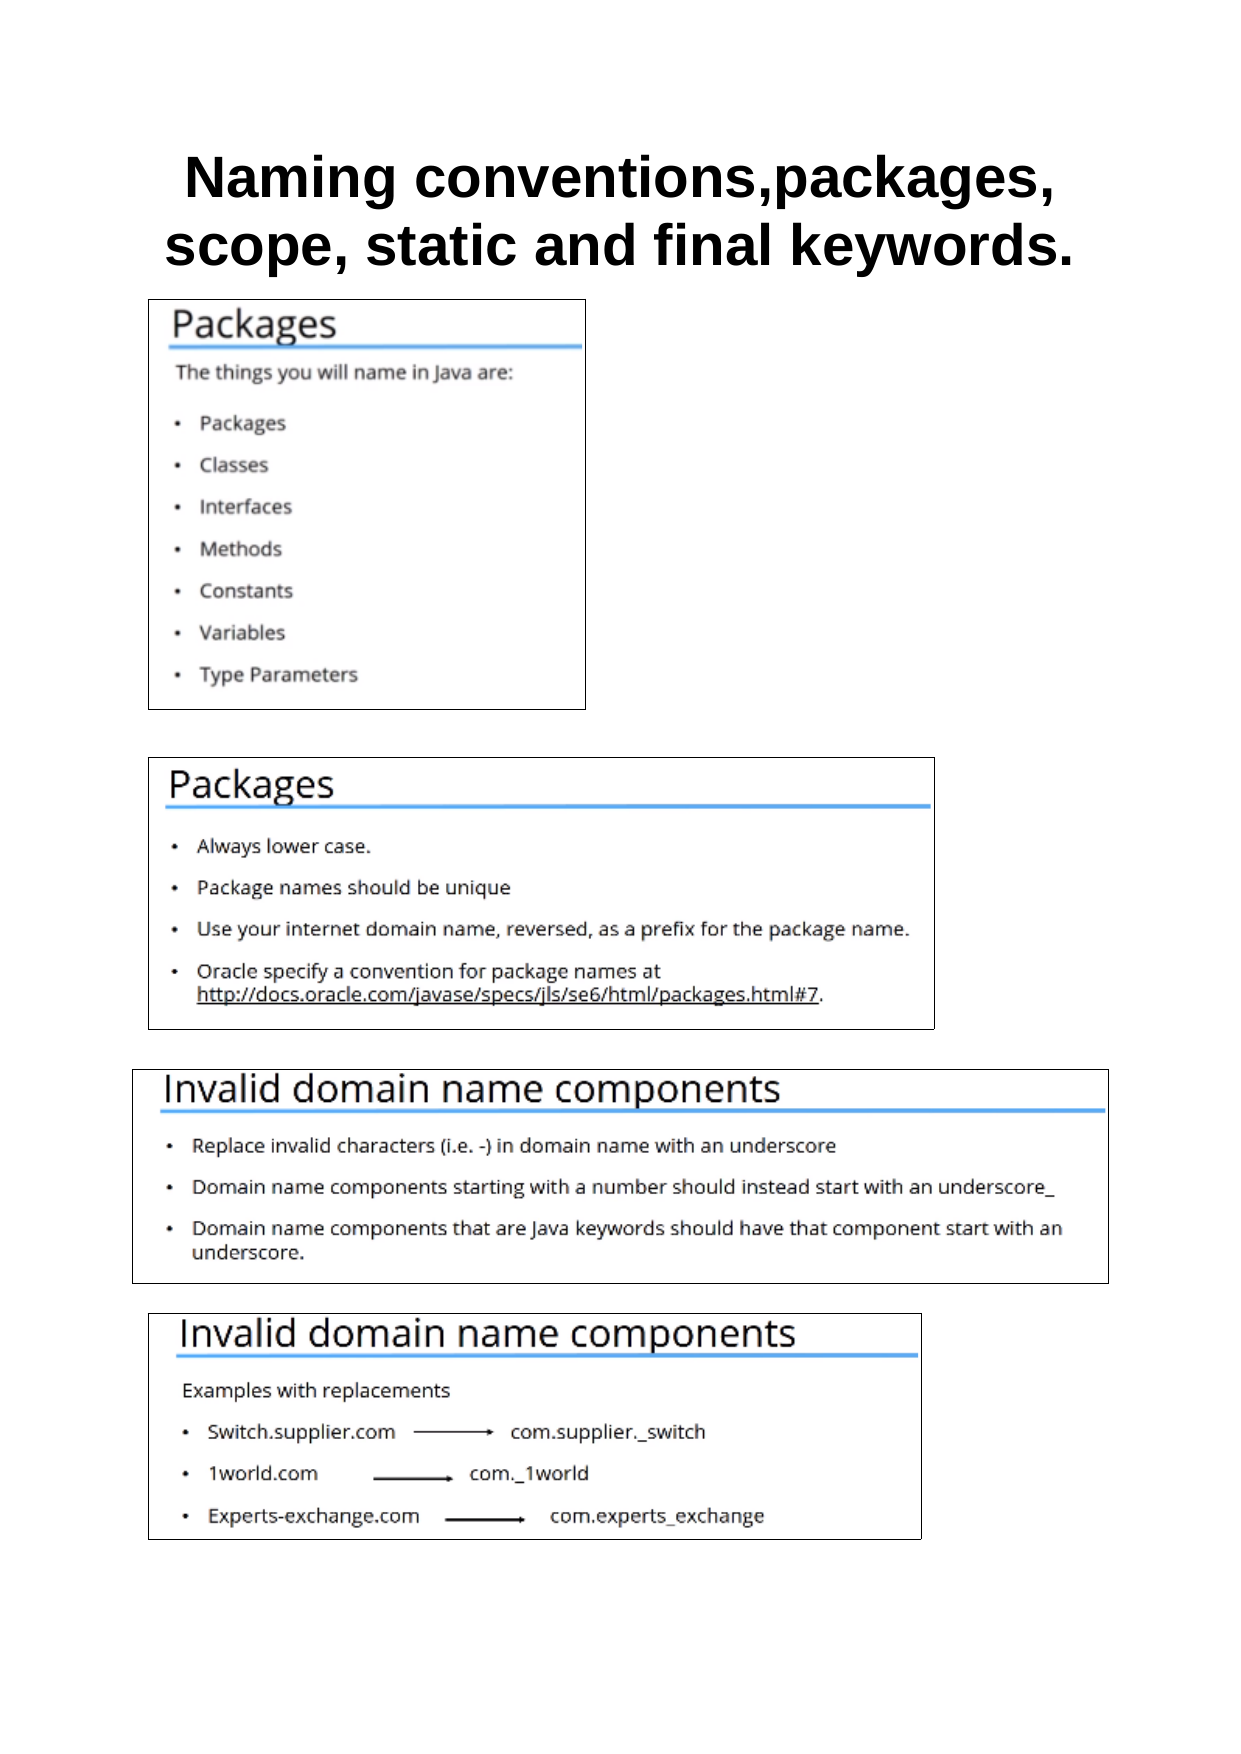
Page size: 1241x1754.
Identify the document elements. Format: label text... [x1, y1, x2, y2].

title Naming conventions,packages, scope, static and final keywords. [118, 143, 1122, 277]
picture [134, 1072, 1106, 1281]
picture [150, 1315, 919, 1537]
picture [150, 301, 583, 707]
picture [150, 760, 931, 1026]
